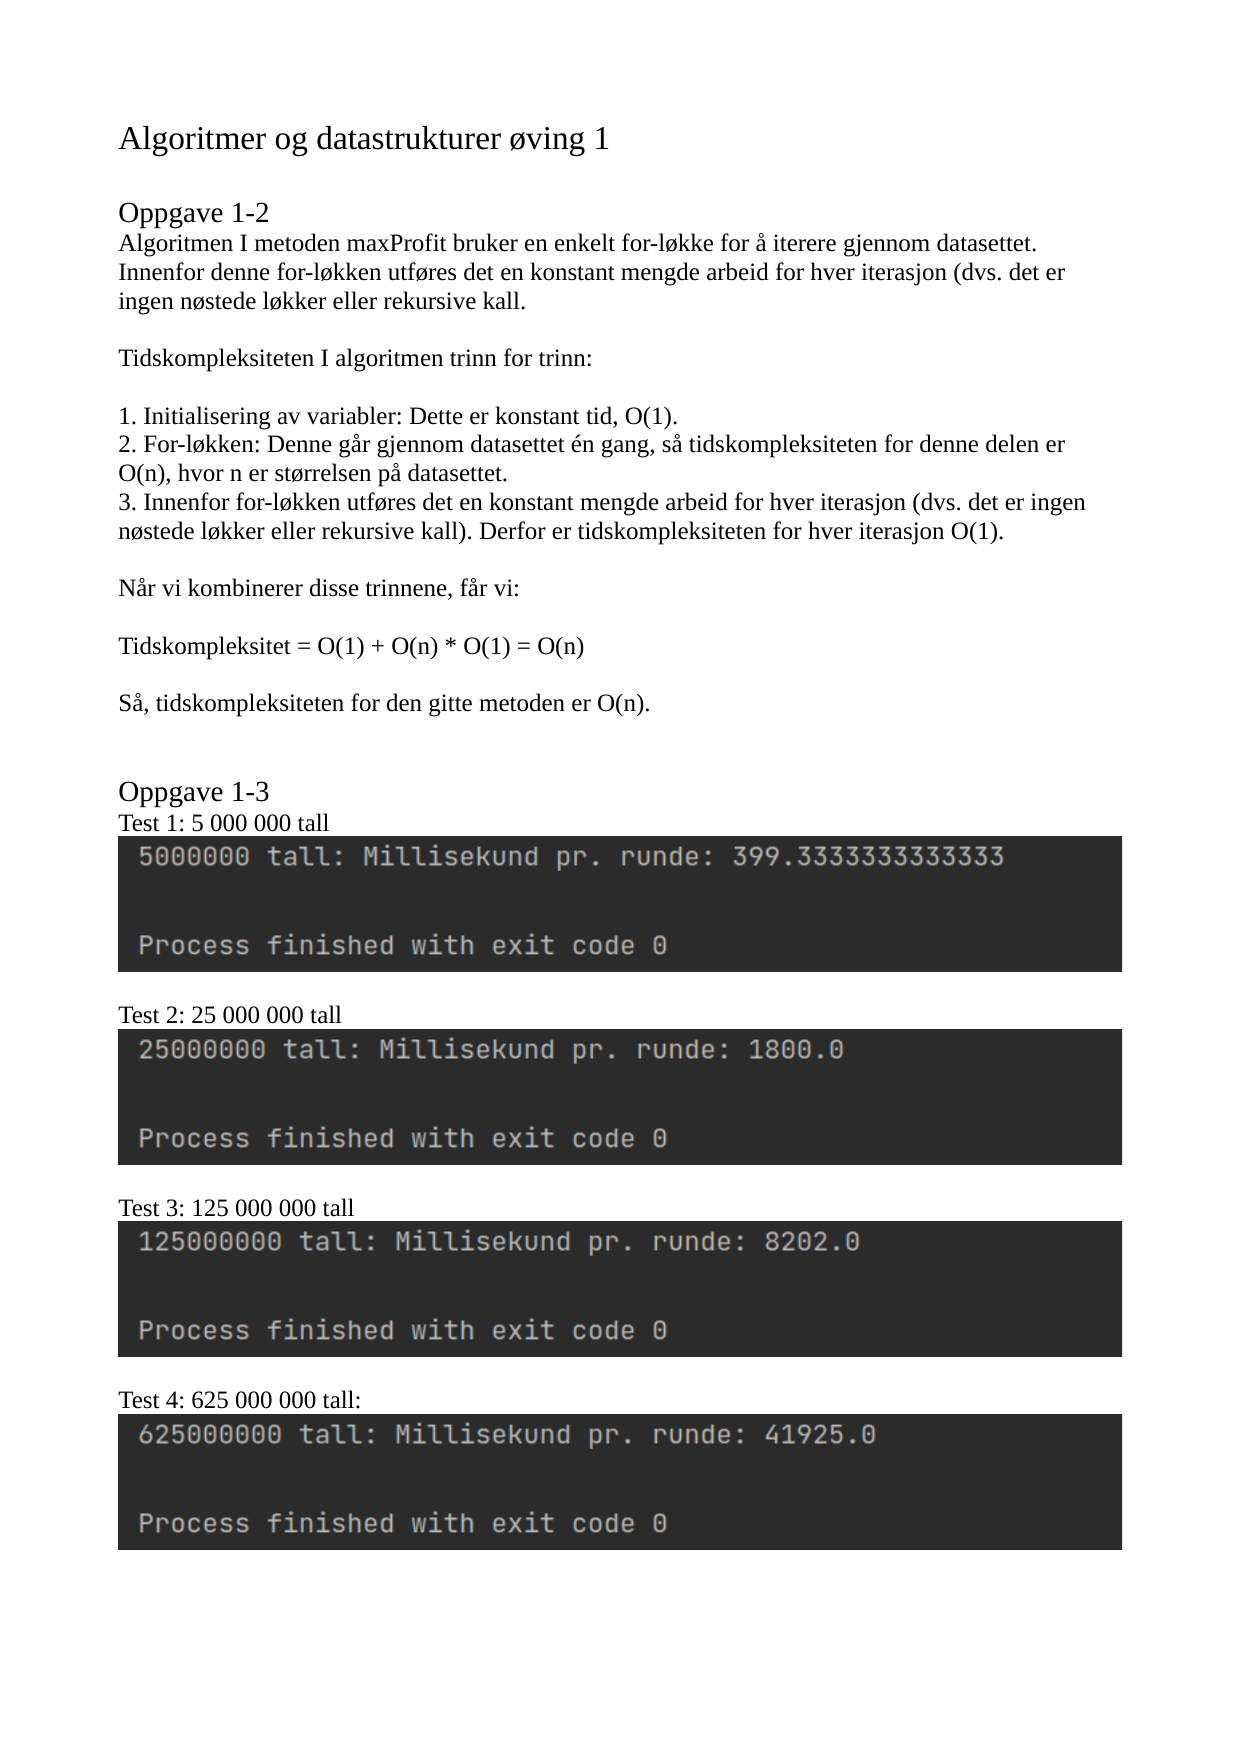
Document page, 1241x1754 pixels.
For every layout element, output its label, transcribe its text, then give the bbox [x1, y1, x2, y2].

text 3. Innenfor for-løkken utføres det en konstant mengde arbeid for hver iterasjon (dvs. det er ingen nøstede løkker eller rekursive kall). Derfor er tidskompleksiteten for hver iterasjon O(1). [118, 487, 1122, 544]
text Test 2: 25 000 000 tall [118, 1001, 1122, 1029]
text 1. Initialisering av variabler: Dette er konstant tid, O(1). [118, 401, 1122, 429]
text Når vi kombinerer disse trinnene, får vi: [118, 573, 1122, 602]
text Oppgave 1-2 [118, 195, 1122, 228]
text Algoritmer og datastrukturer øving 1 [118, 118, 1122, 156]
text Oppgave 1-3 [118, 774, 1122, 808]
text 2. For-løkken: Denne går gjennom datasettet én gang, så tidskompleksiteten for denne delen er O(n), hvor n er størrelsen på datasettet. [118, 429, 1122, 487]
picture [118, 836, 1123, 972]
picture [118, 1414, 1123, 1550]
picture [118, 1029, 1123, 1165]
picture [118, 1221, 1123, 1357]
text Så, tidskompleksiteten for den gitte metoden er O(n). [118, 688, 1122, 717]
text Test 1: 5 000 000 tall [118, 808, 1122, 836]
text Algoritmen I metoden maxProfit bruker en enkelt for-løkke for å iterere gjennom datasettet. Innenfor denne for-løkken utføres det en konstant mengde arbeid for hver iterasjon (dvs. det er ingen nøstede løkker eller rekursive kall. [118, 228, 1122, 314]
text Tidskompleksitet = O(1) + O(n) * O(1) = O(n) [118, 631, 1122, 659]
text Test 4: 625 000 000 tall: [118, 1386, 1122, 1414]
text Tidskompleksiteten I algoritmen trinn for trinn: [118, 343, 1122, 372]
text Test 3: 125 000 000 tall [118, 1193, 1122, 1221]
